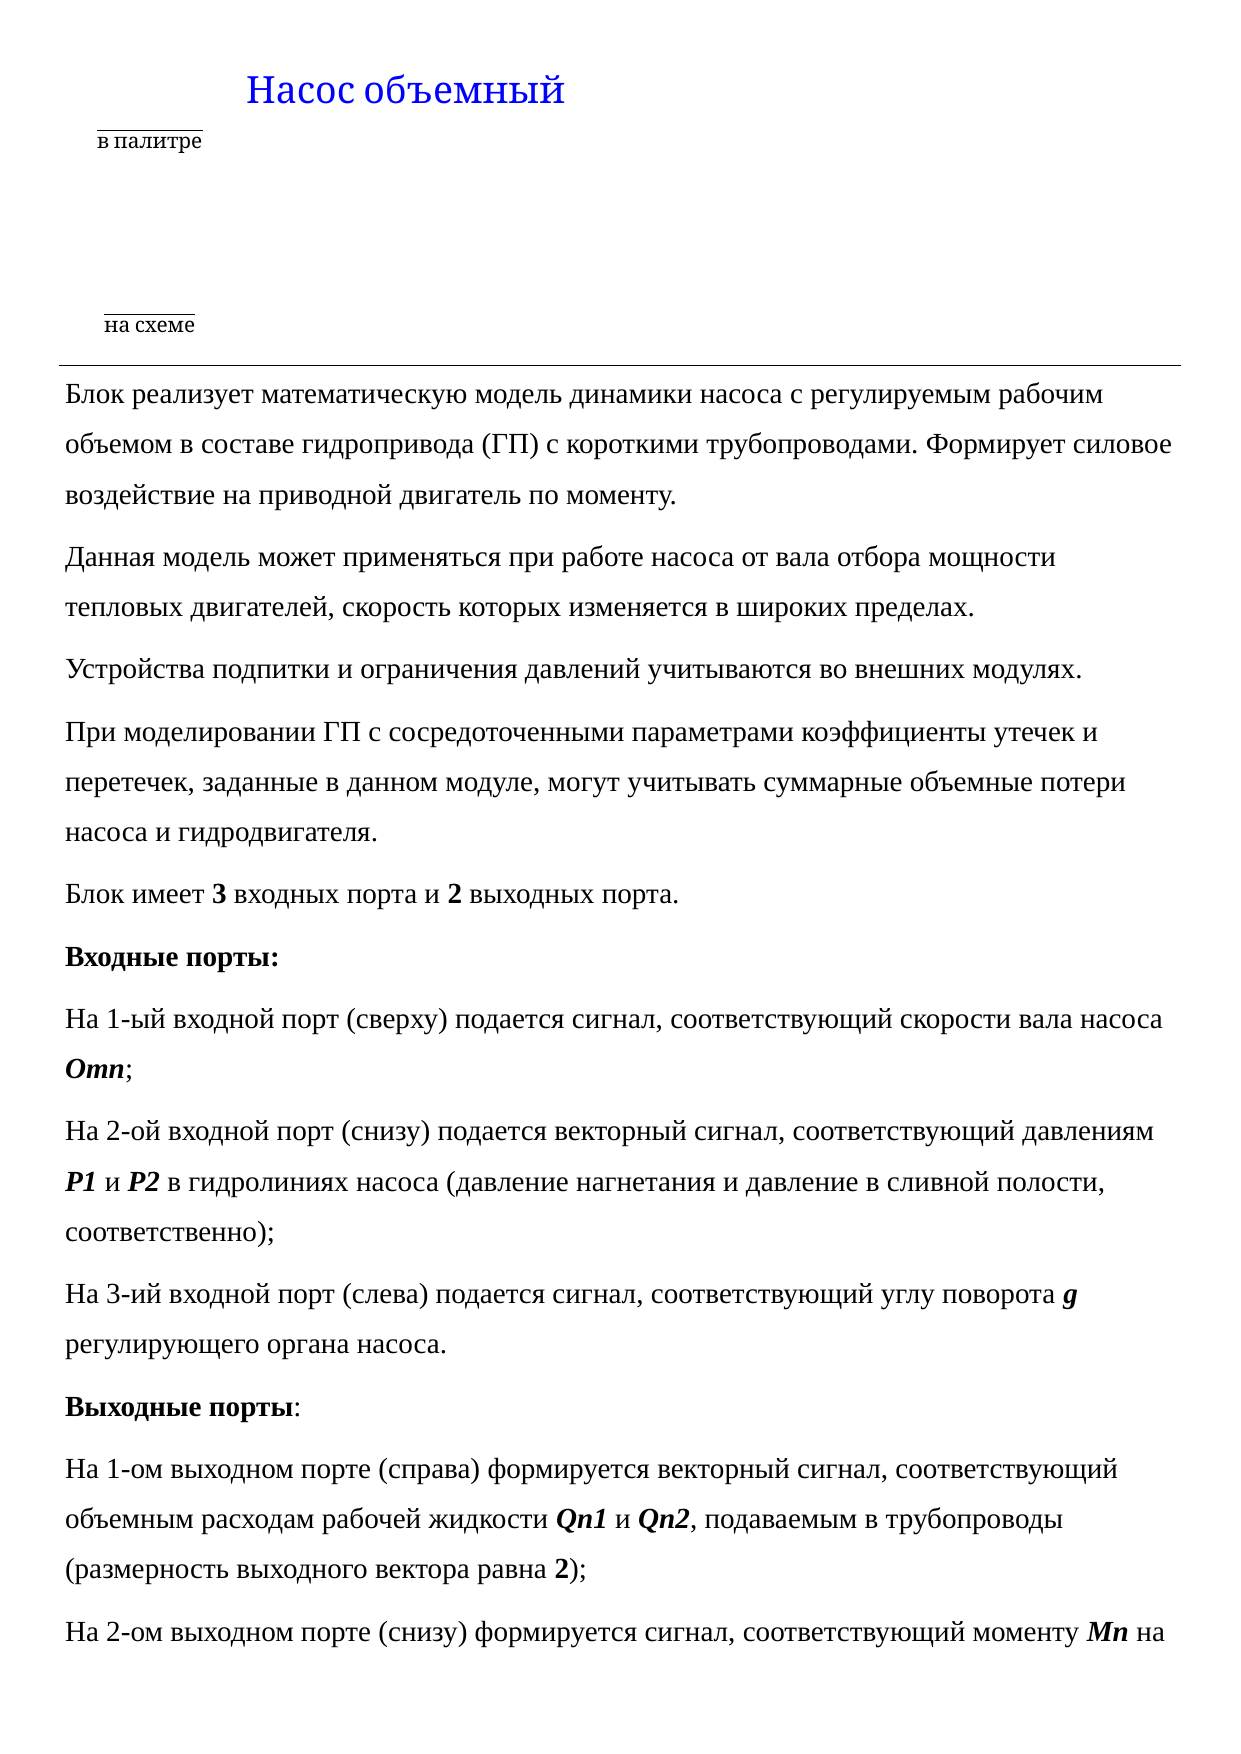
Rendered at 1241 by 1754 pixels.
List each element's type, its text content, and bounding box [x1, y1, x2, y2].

table_header [59, 59, 240, 124]
table_cell [240, 124, 1181, 181]
table_cell на схеме [59, 308, 240, 364]
table_cell [59, 181, 240, 308]
table_cell в палитре [59, 124, 240, 181]
table_header Насос объемный [240, 59, 1181, 124]
table_cell [240, 308, 1181, 364]
table_cell Блок реализует математическую модель динамики насоса c регулируемым рабочим объемом в составе гидропривода (ГП) с короткими трубопроводами. Формирует силовое воздействие на приводной двигатель по моменту. Данная модель может применяться при работе насоса от вала отбора мощности тепловых двигателей, скорость которых изменяется в широких пределах. Устройства подпитки и ограничения давлений учитываются во внешних модулях. При моделировании ГП с сосредоточенными параметрами коэффициенты утечек и перетечек, заданные в данном модуле, могут учитывать суммарные объемные потери насоса и гидродвигателя. Блок имеет 3 входных порта и 2 выходных порта. Входные порты: На 1-ый входной порт (сверху) подается сигнал, соответствующий скорости вала насоса Omn; На 2-ой входной порт (снизу) подается векторный сигнал, соответствующий давлениям Р1 и Р2 в гидролиниях насоса (давление нагнетания и давление в сливной полости, соответственно); На 3-ий входной порт (слева) подается сигнал, соответствующий углу поворота g регулирующего органа насоса. Выходные порты: На 1-ом выходном порте (справа) формируется векторный сигнал, соответствующий объемным расходам рабочей жидкости Qn1 и Qn2, подаваемым в трубопроводы (размерность выходного вектора равна 2); На 2-ом выходном порте (снизу) формируется сигнал, соответствующий моменту Mn на [59, 366, 1181, 1653]
table_cell [240, 181, 1181, 308]
